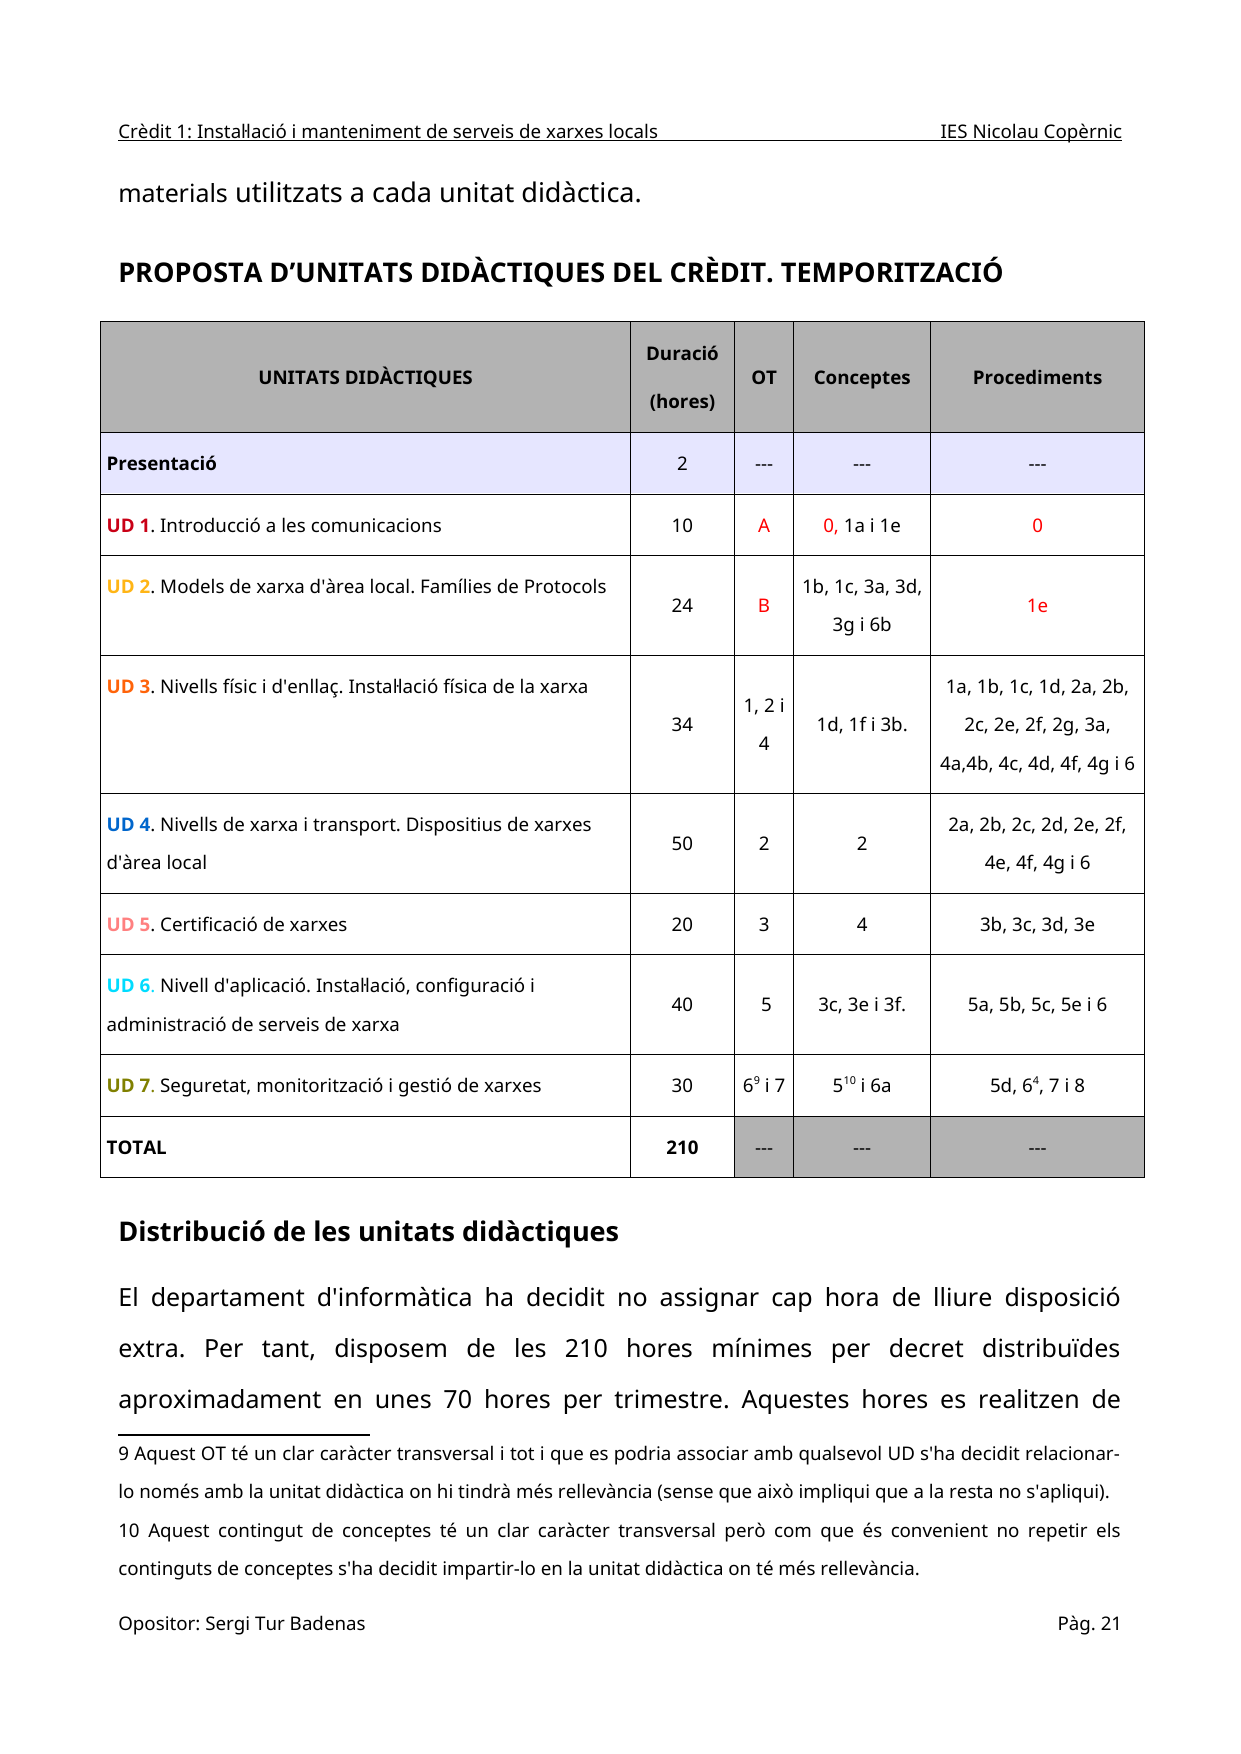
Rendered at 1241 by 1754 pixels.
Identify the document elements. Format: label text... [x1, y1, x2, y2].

table_header UNITATS DIDÀCTIQUES [101, 322, 630, 432]
table_cell UD 1. Introducció a les comunicacions [101, 495, 630, 555]
text Distribució de les unitats didàctiques [118, 1212, 1122, 1249]
table_cell 2a, 2b, 2c, 2d, 2e, 2f, 4e, 4f, 4g i 6 [931, 794, 1144, 893]
table_cell 5d, 64, 7 i 8 [931, 1055, 1144, 1116]
table_cell 1e [931, 556, 1144, 655]
subtitle PROPOSTA D’UNITATS DIDÀCTIQUES DEL CRÈDIT. TEMPORITZACIÓ [118, 253, 1122, 290]
table_cell 34 [631, 656, 734, 793]
table_cell UD 6. Nivell d'aplicació. Instal·lació, configuració i administració de serveis de xarxa [101, 955, 630, 1054]
table_cell TOTAL [101, 1117, 630, 1177]
table_cell 50 [631, 794, 734, 893]
table_cell 3c, 3e i 3f. [794, 955, 930, 1054]
table_cell 30 [631, 1055, 734, 1116]
table_cell 1b, 1c, 3a, 3d, 3g i 6b [794, 556, 930, 655]
table_cell 0, 1a i 1e [794, 495, 930, 555]
table_cell Presentació [101, 433, 630, 493]
table_cell UD 5. Certificació de xarxes [101, 894, 630, 954]
table_cell 24 [631, 556, 734, 655]
table_header OT [735, 322, 793, 432]
table_cell --- [794, 433, 930, 493]
table_cell UD 7. Seguretat, monitorització i gestió de xarxes [101, 1055, 630, 1116]
table_cell 3b, 3c, 3d, 3e [931, 894, 1144, 954]
table_cell 20 [631, 894, 734, 954]
table_cell A [735, 495, 793, 555]
table_header Procediments [931, 322, 1144, 432]
text materials utilitzats a cada unitat didàctica. [118, 173, 1122, 210]
table_cell 2 [631, 433, 734, 493]
table_cell UD 3. Nivells físic i d'enllaç. Instal·lació física de la xarxa [101, 656, 630, 793]
table_cell 0 [931, 495, 1144, 555]
table_cell 5 i 6a [794, 1055, 930, 1116]
table_cell 40 [631, 955, 734, 1054]
table_cell UD 2. Models de xarxa d'àrea local. Famílies de Protocols [101, 556, 630, 655]
table_cell 10 [631, 495, 734, 555]
table_cell UD 4. Nivells de xarxa i transport. Dispositius de xarxes d'àrea local [101, 794, 630, 893]
table_cell --- [931, 1117, 1144, 1177]
table_cell 5a, 5b, 5c, 5e i 6 [931, 955, 1144, 1054]
table_cell --- [931, 433, 1144, 493]
table_cell 2 [794, 794, 930, 893]
table_cell --- [794, 1117, 930, 1177]
table_cell 5 [735, 955, 793, 1054]
table_cell 210 [631, 1117, 734, 1177]
table_cell 1, 2 i 4 [735, 656, 793, 793]
table_cell 1a, 1b, 1c, 1d, 2a, 2b, 2c, 2e, 2f, 2g, 3a, 4a,4b, 4c, 4d, 4f, 4g i 6 [931, 656, 1144, 793]
table_header Duració (hores) [631, 322, 734, 432]
table_cell --- [735, 433, 793, 493]
table_cell 2 [735, 794, 793, 893]
text El departament d'informàtica ha decidit no assignar cap hora de lliure disposició extra. Per tant, disposem de les 210 hores mínimes per decret distribuïdes aproximadament en unes 70 hores per trimestre. Aquestes hores es realitzen de [118, 1280, 1122, 1416]
table_cell 1d, 1f i 3b. [794, 656, 930, 793]
table_cell B [735, 556, 793, 655]
table_cell --- [735, 1117, 793, 1177]
table_cell 3 [735, 894, 793, 954]
table_cell 6 i 7 [735, 1055, 793, 1116]
table_header Conceptes [794, 322, 930, 432]
table_cell 4 [794, 894, 930, 954]
